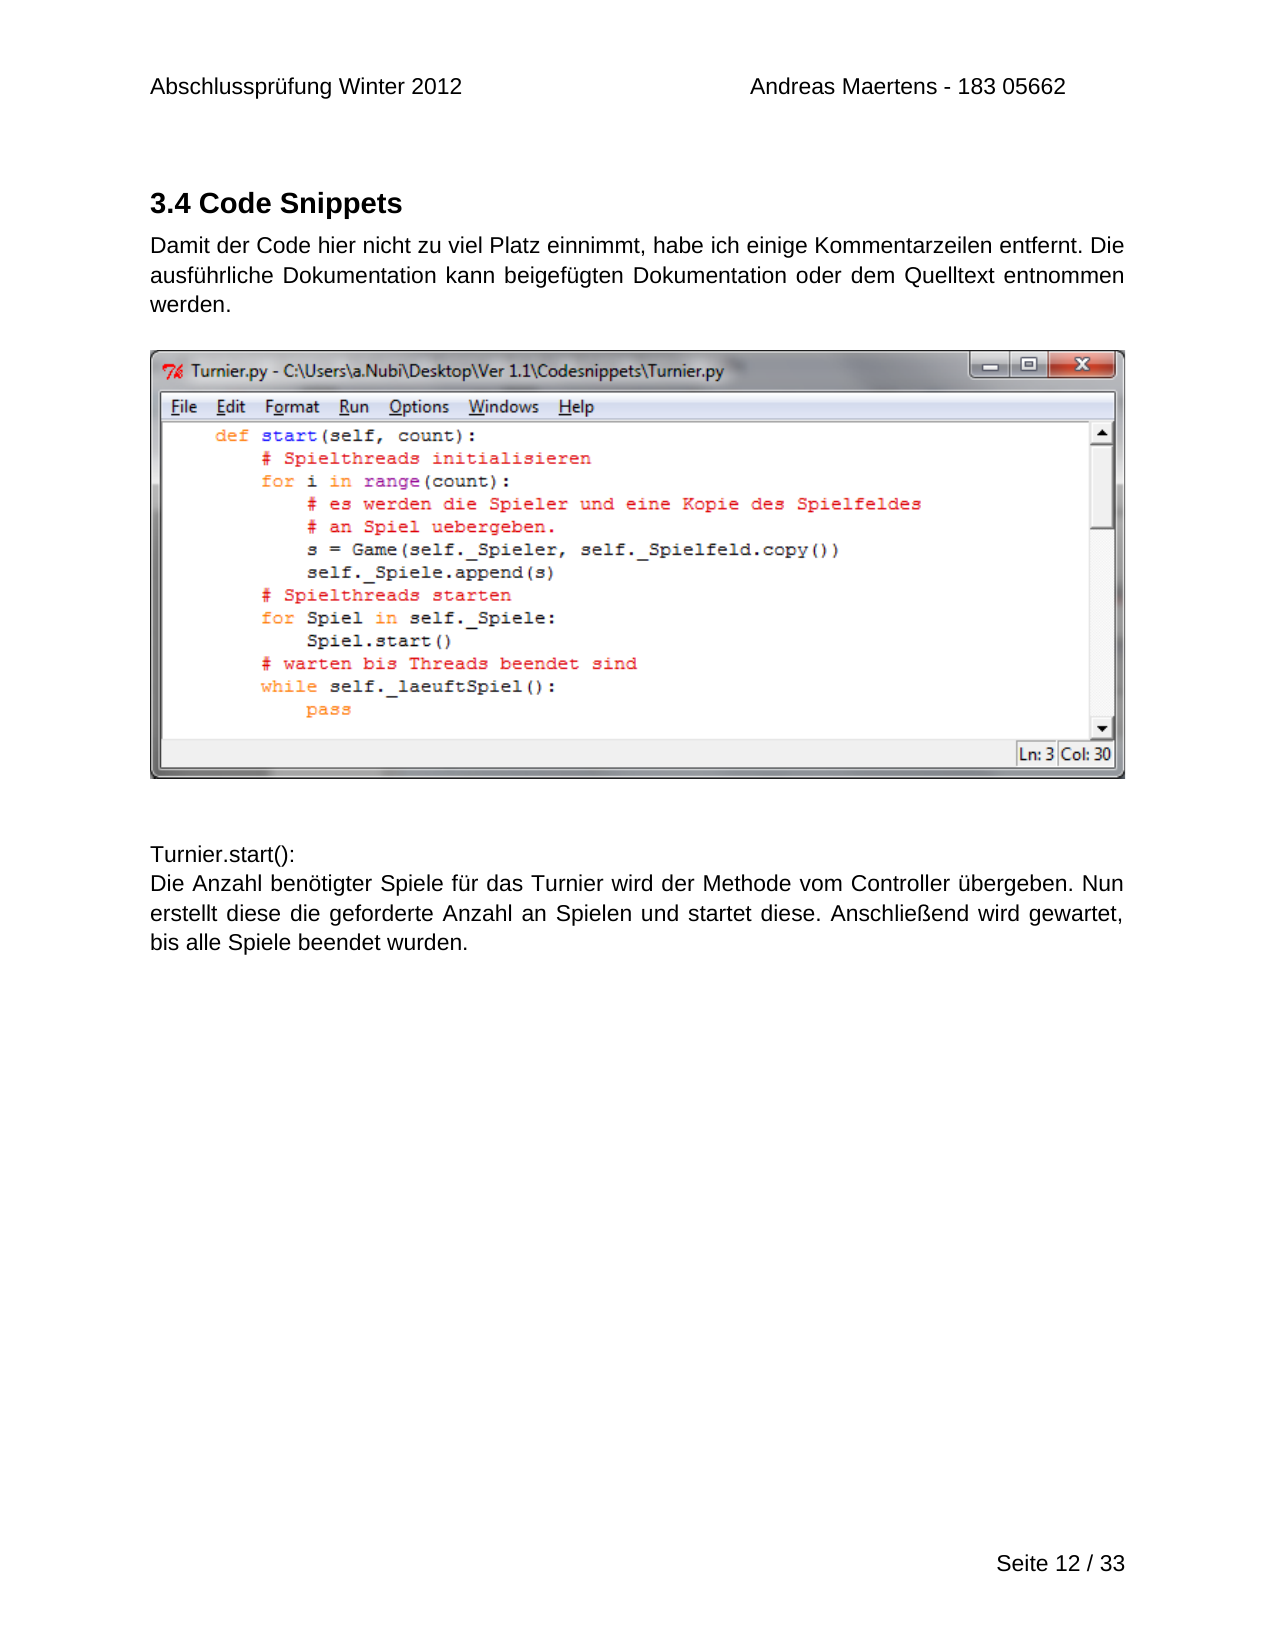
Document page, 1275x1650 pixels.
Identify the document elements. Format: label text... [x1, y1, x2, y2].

picture [150, 350, 1125, 779]
text Die Anzahl benötigter Spiele für das Turnier wird der Methode vom Controller übergeben. Nun erstellt diese die geforderte Anzahl an Spielen und startet diese. Anschließend wird gewartet, bis alle Spiele beendet wurden. [150, 871, 1125, 955]
text Turnier.start(): [150, 842, 1125, 867]
text Damit der Code hier nicht zu viel Platz einnimmt, habe ich einige Kommentarzeilen entfernt. Die ausführliche Dokumentation kann beigefügten Dokumentation oder dem Quelltext entnommen werden. [150, 233, 1125, 318]
subtitle 3.4 Code Snippets [150, 187, 1125, 220]
